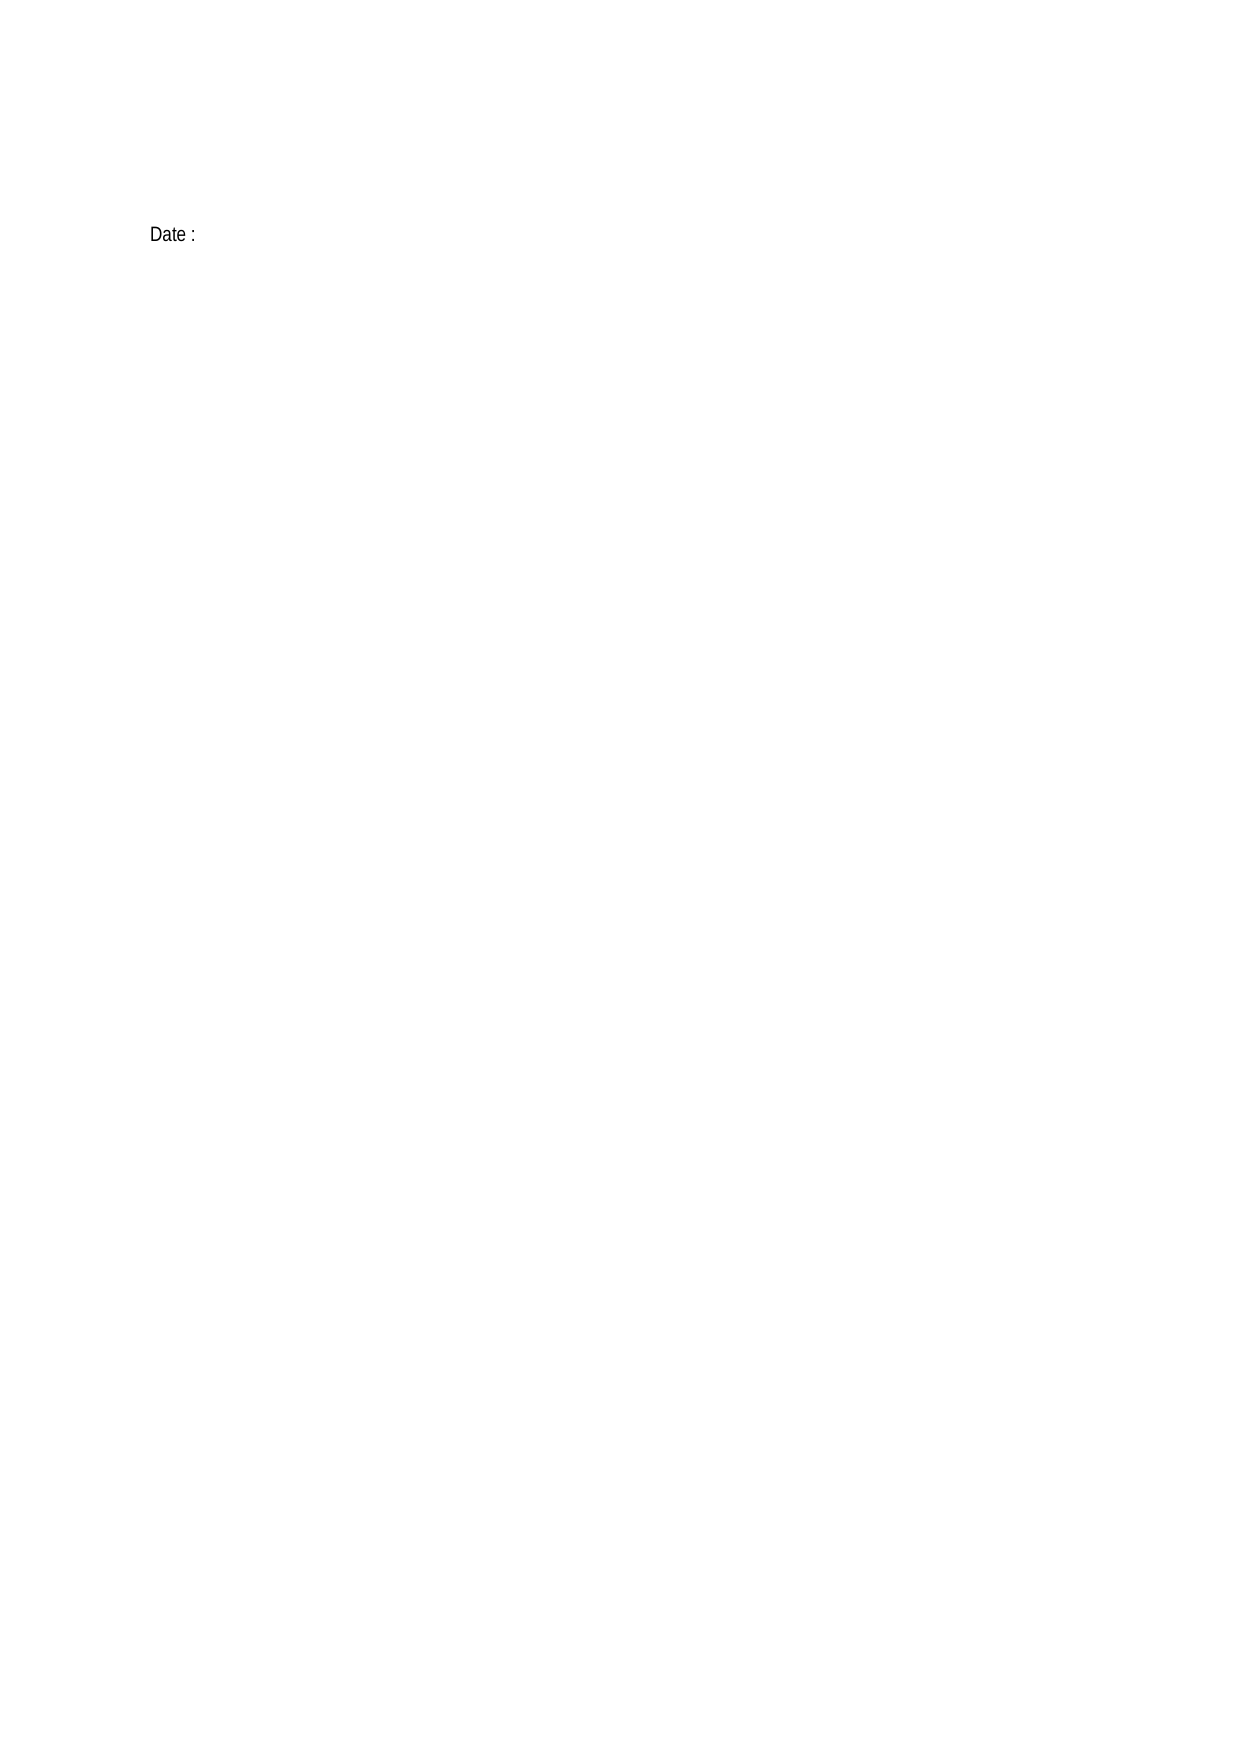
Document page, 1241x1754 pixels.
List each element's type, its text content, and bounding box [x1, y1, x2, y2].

text Date : <get_datenow()> [150, 222, 1090, 246]
